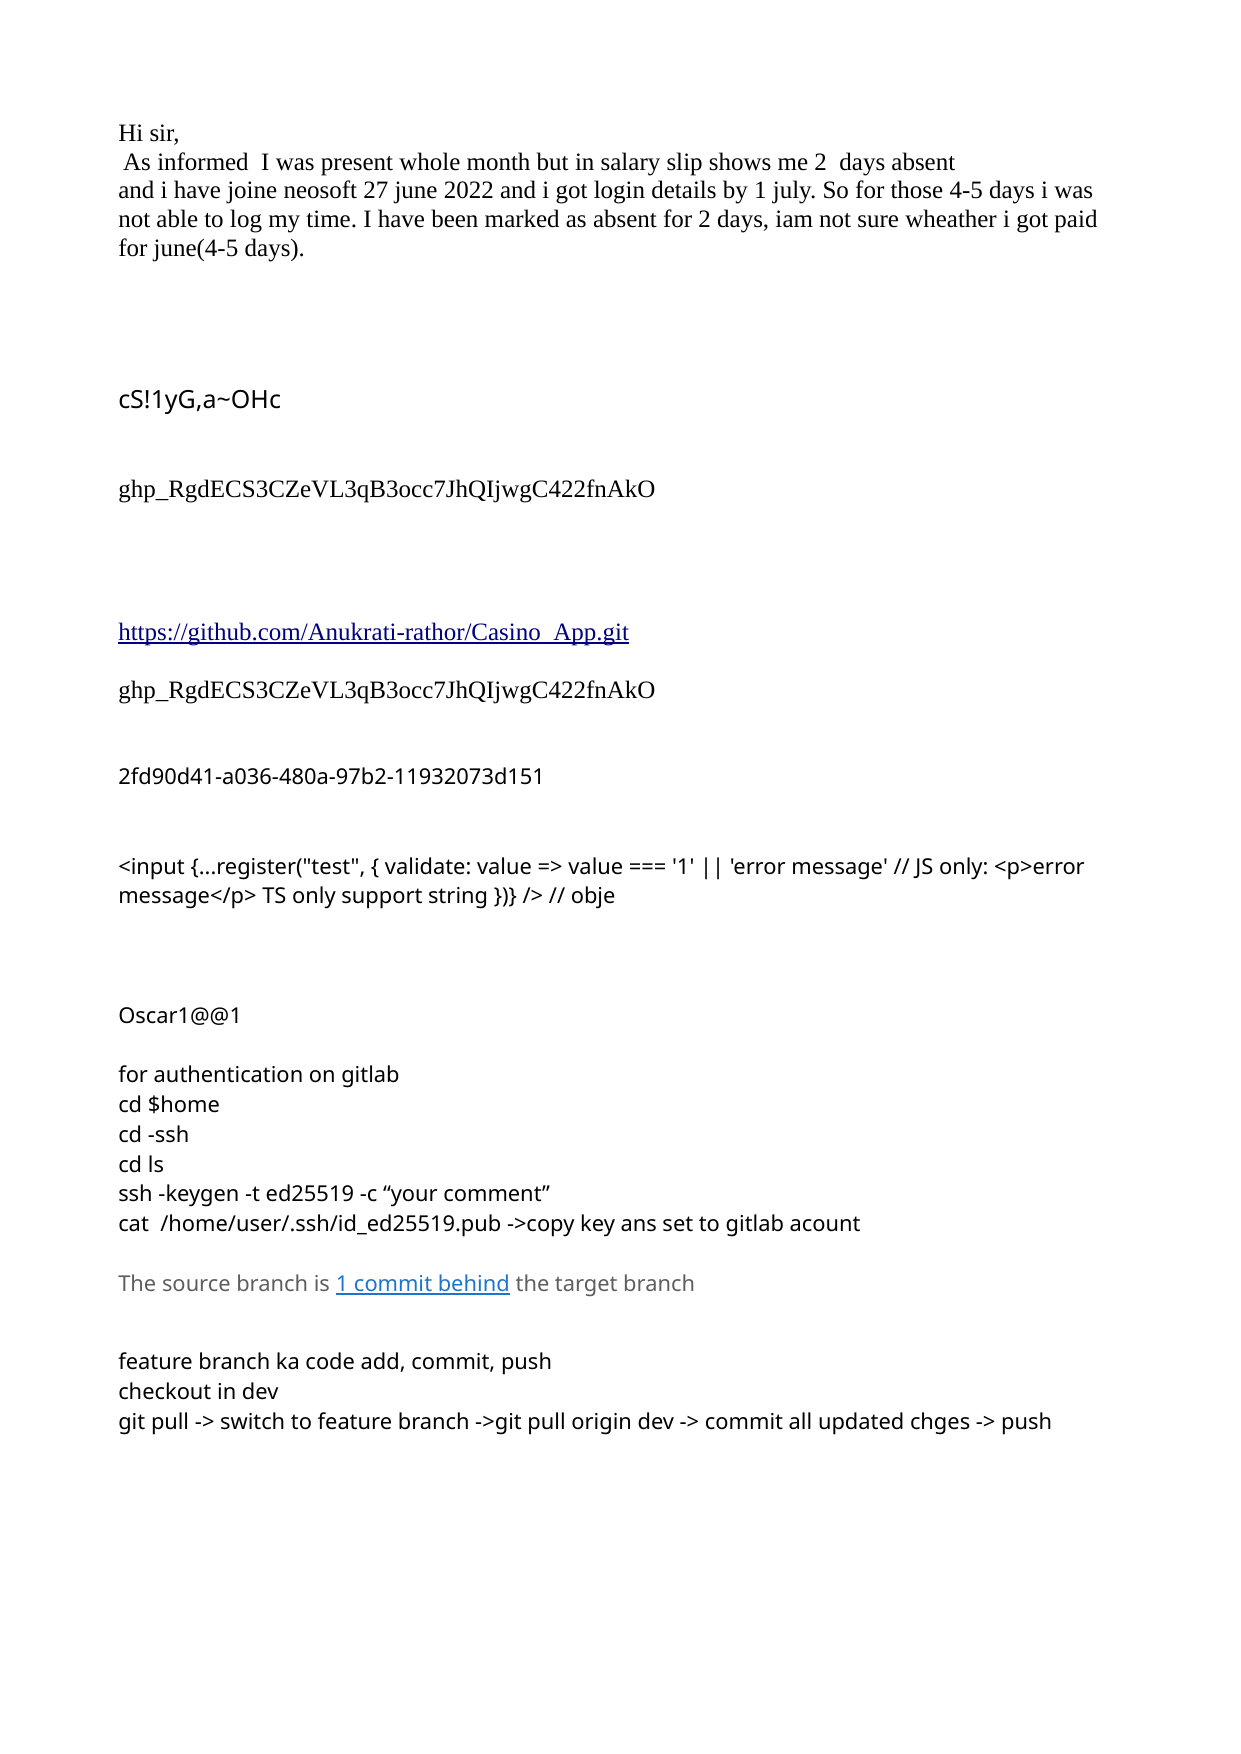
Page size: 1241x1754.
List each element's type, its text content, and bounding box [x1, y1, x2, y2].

text The source branch is 1 commit behind the target branch [118, 1268, 1122, 1297]
text https://github.com/Anukrati-rathor/Casino_App.git [118, 617, 1122, 646]
text Hi sir, [118, 118, 1122, 147]
text and i have joine neosoft 27 june 2022 and i got login details by 1 july. So for those 4-5 days i was not able to log my time. I have been marked as absent for 2 days, iam not sure wheather i got paid for june(4-5 days). [118, 176, 1122, 262]
text cd $home [118, 1089, 1122, 1119]
text cat /home/user/.ssh/id_ed25519.pub ->copy key ans set to gitlab acount [118, 1208, 1122, 1238]
text ghp_RgdECS3CZeVL3qB3occ7JhQIjwgC422fnAkO [118, 675, 1122, 704]
text <input {...register("test", { validate: value => value === '1' || 'error message' // JS only: <p>error message</p> TS only support string })} /> // obje [118, 851, 1122, 910]
text 2fd90d41-a036-480a-97b2-11932073d151 [118, 732, 1122, 791]
text Oscar1@@1 [118, 999, 1122, 1029]
text checkout in dev [118, 1376, 1122, 1406]
table_header cS!1yG,a~OHc [118, 348, 952, 416]
text ssh -keygen -t ed25519 -c “your comment” [118, 1178, 1122, 1208]
text git pull -> switch to feature branch ->git pull origin dev -> commit all updated chges -> push [118, 1406, 1122, 1436]
text feature branch ka code add, commit, push [118, 1346, 1122, 1376]
text As informed I was present whole month but in salary slip shows me 2 days absent [118, 147, 1122, 176]
text cd ls [118, 1148, 1122, 1178]
text for authentication on gitlab [118, 1059, 1122, 1089]
text ghp_RgdECS3CZeVL3qB3occ7JhQIjwgC422fnAkO [118, 474, 1122, 502]
text cd -ssh [118, 1119, 1122, 1148]
